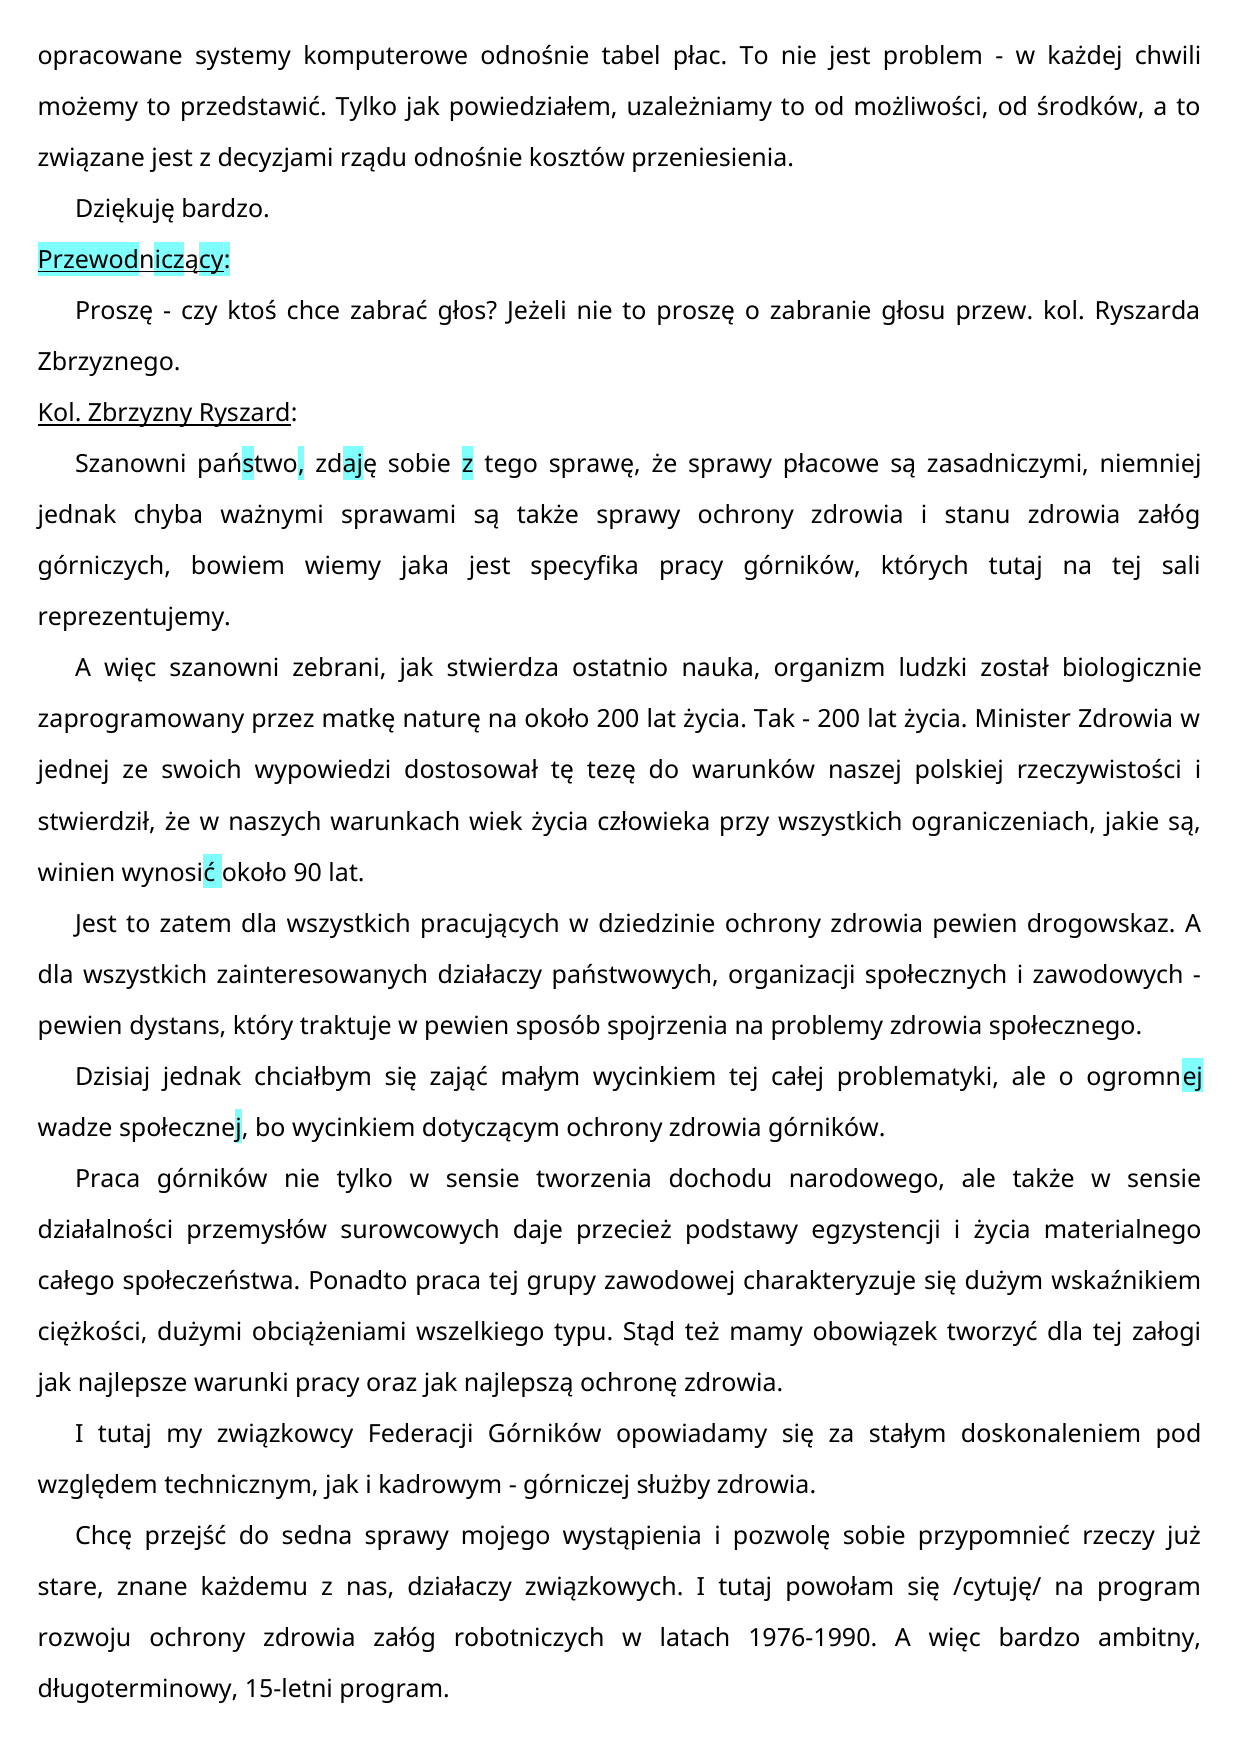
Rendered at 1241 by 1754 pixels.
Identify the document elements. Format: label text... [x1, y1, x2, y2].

text Dziękuję bardzo. [37, 191, 1203, 225]
text Dzisiaj jednak chciałbym się zająć małym wycinkiem tej całej problematyki, ale o ogromnej wadze społecznej, bo wycinkiem dotyczącym ochrony zdrowia górników. [37, 1058, 1203, 1143]
text I tutaj my związkowcy Federacji Górników opowiadamy się za stałym doskonaleniem pod względem technicznym, jak i kadrowym - górniczej służby zdrowia. [37, 1416, 1203, 1501]
text Praca górników nie tylko w sensie tworzenia dochodu narodowego, ale także w sensie działalności przemysłów surowcowych daje przecież podstawy egzystencji i życia materialnego całego społeczeństwa. Ponadto praca tej grupy zawodowej charakteryzuje się dużym wskaźnikiem ciężkości, dużymi obciążeniami wszelkiego typu. Stąd też mamy obowiązek tworzyć dla tej załogi jak najlepsze warunki pracy oraz jak najlepszą ochronę zdrowia. [37, 1160, 1203, 1399]
text Przewodniczący: [37, 242, 1203, 276]
text Proszę - czy ktoś chce zabrać głos? Jeżeli nie to proszę o zabranie głosu przew. kol. Ryszarda Zbrzyznego. [37, 293, 1203, 378]
text Chcę przejść do sedna sprawy mojego wystąpienia i pozwolę sobie przypomnieć rzeczy już stare, znane każdemu z nas, działaczy związkowych. I tutaj powołam się /cytuję/ na program rozwoju ochrony zdrowia załóg robotniczych w latach 1976-1990. A więc bardzo ambitny, długoterminowy, 15-letni program. [37, 1518, 1203, 1705]
text opracowane systemy komputerowe odnośnie tabel płac. To nie jest problem - w każdej chwili możemy to przedstawić. Tylko jak powiedziałem, uzależniamy to od możliwości, od środków, a to związane jest z decyzjami rządu odnośnie kosztów przeniesienia. [37, 37, 1203, 174]
text Kol. Zbrzyzny Ryszard: [37, 395, 1203, 429]
text A więc szanowni zebrani, jak stwierdza ostatnio nauka, organizm ludzki został biologicznie zaprogramowany przez matkę naturę na około 200 lat życia. Tak - 200 lat życia. Minister Zdrowia w jednej ze swoich wypowiedzi dostosował tę tezę do warunków naszej polskiej rzeczywistości i stwierdził, że w naszych warunkach wiek życia człowieka przy wszystkich ograniczeniach, jakie są, winien wynosić około 90 lat. [37, 650, 1203, 888]
text Jest to zatem dla wszystkich pracujących w dziedzinie ochrony zdrowia pewien drogowskaz. A dla wszystkich zainteresowanych działaczy państwowych, organizacji społecznych i zawodowych - pewien dystans, który traktuje w pewien sposób spojrzenia na problemy zdrowia społecznego. [37, 905, 1203, 1041]
text Szanowni państwo, zdaję sobie z tego sprawę, że sprawy płacowe są zasadniczymi, niemniej jednak chyba ważnymi sprawami są także sprawy ochrony zdrowia i stanu zdrowia załóg górniczych, bowiem wiemy jaka jest specyfika pracy górników, których tutaj na tej sali reprezentujemy. [37, 446, 1203, 633]
